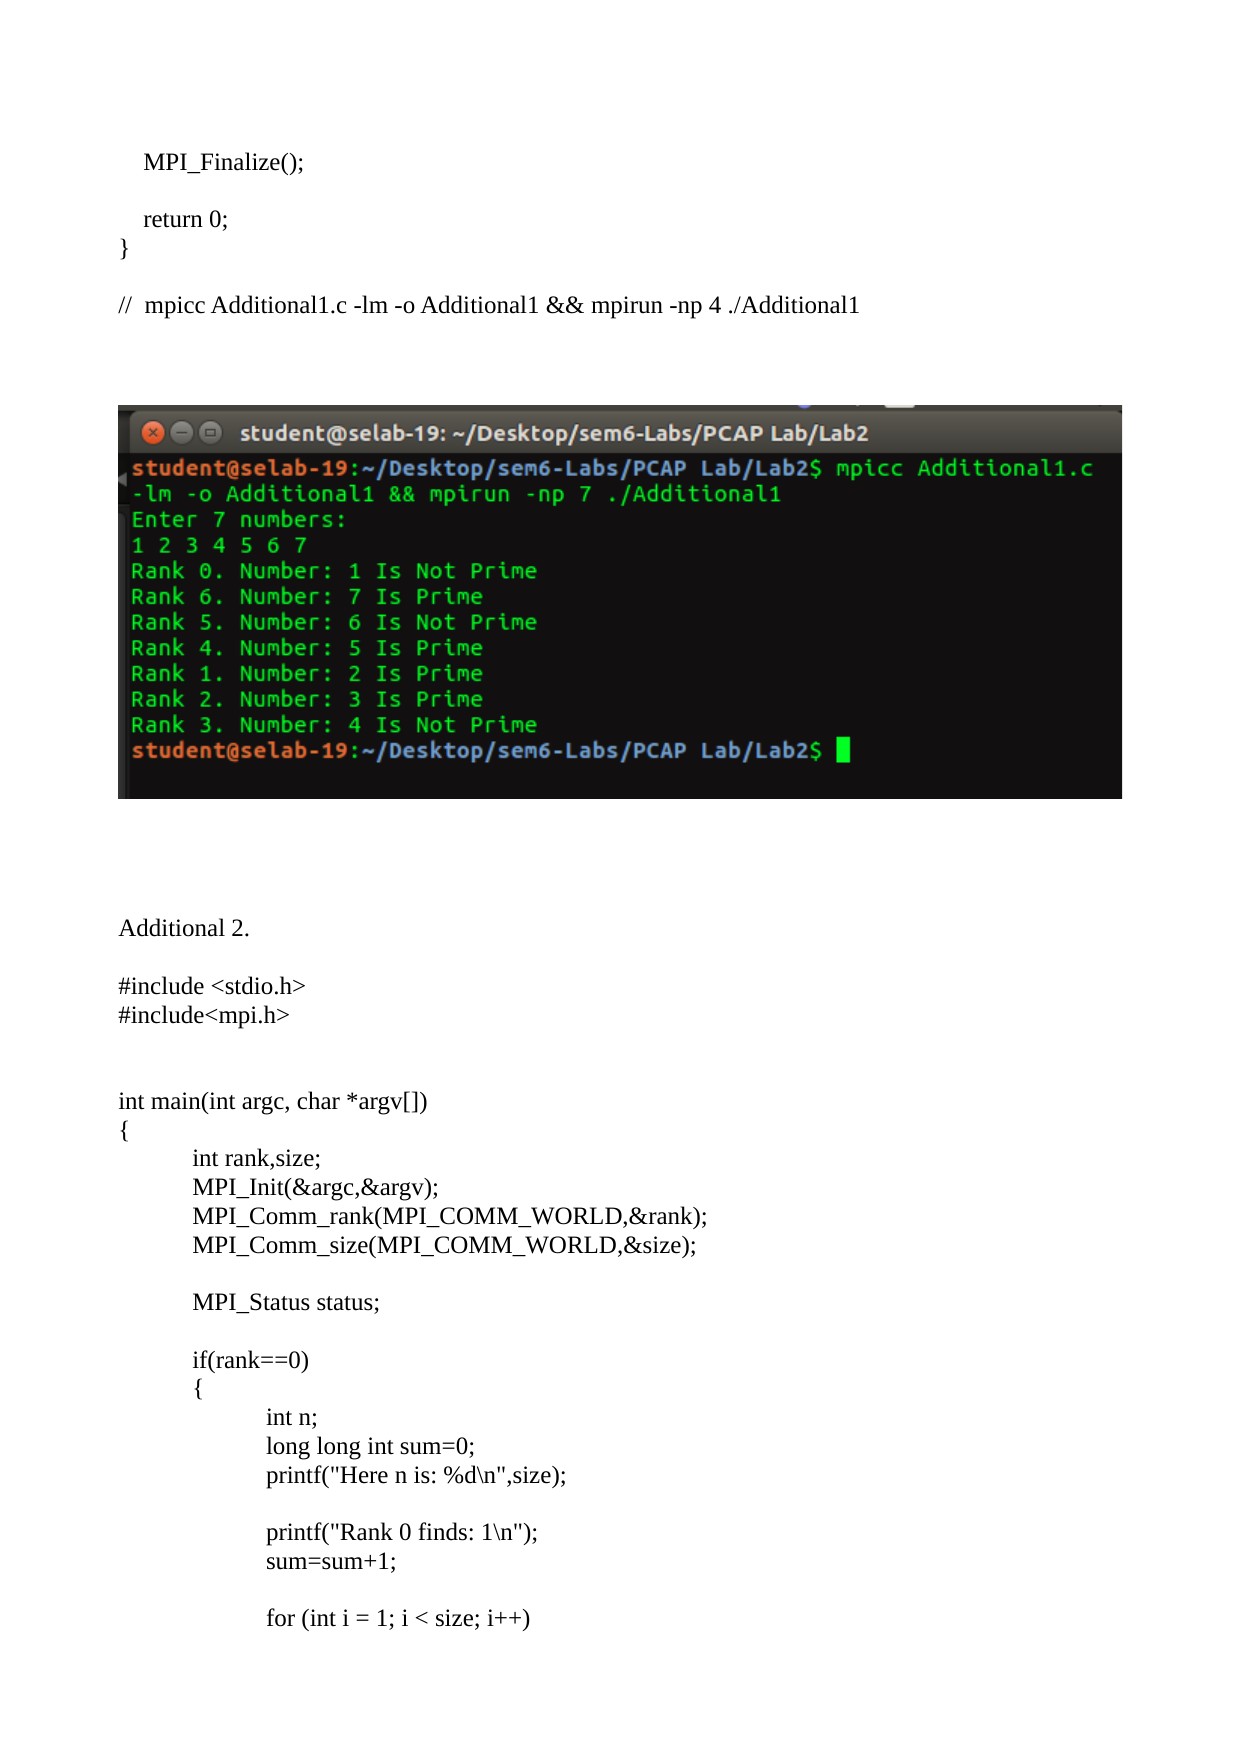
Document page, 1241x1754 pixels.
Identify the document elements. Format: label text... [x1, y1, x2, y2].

text int main(int argc, char *argv[]) [118, 1086, 1122, 1115]
text MPI_Status status; [118, 1287, 1122, 1316]
picture [118, 405, 1123, 799]
text if(rank==0) [118, 1345, 1122, 1373]
text { [118, 1115, 1122, 1143]
text int n; [118, 1402, 1122, 1431]
text MPI_Finalize(); [118, 147, 1122, 176]
text printf("Here n is: %d\n",size); [118, 1460, 1122, 1488]
text for (int i = 1; i < size; i++) [118, 1603, 1122, 1632]
text { [118, 1373, 1122, 1402]
text long long int sum=0; [118, 1431, 1122, 1460]
text // mpicc Additional1.c -lm -o Additional1 && mpirun -np 4 ./Additional1 [118, 291, 1122, 319]
text sum=sum+1; [118, 1546, 1122, 1575]
text return 0; [118, 204, 1122, 233]
text } [118, 233, 1122, 262]
text #include <stdio.h> [118, 971, 1122, 1000]
text MPI_Init(&argc,&argv); [118, 1172, 1122, 1201]
text int rank,size; [118, 1143, 1122, 1172]
text MPI_Comm_rank(MPI_COMM_WORLD,&rank); [118, 1201, 1122, 1230]
text #include<mpi.h> [118, 1000, 1122, 1028]
text MPI_Comm_size(MPI_COMM_WORLD,&size); [118, 1230, 1122, 1258]
text printf("Rank 0 finds: 1\n"); [118, 1517, 1122, 1546]
text Additional 2. [118, 913, 1122, 942]
